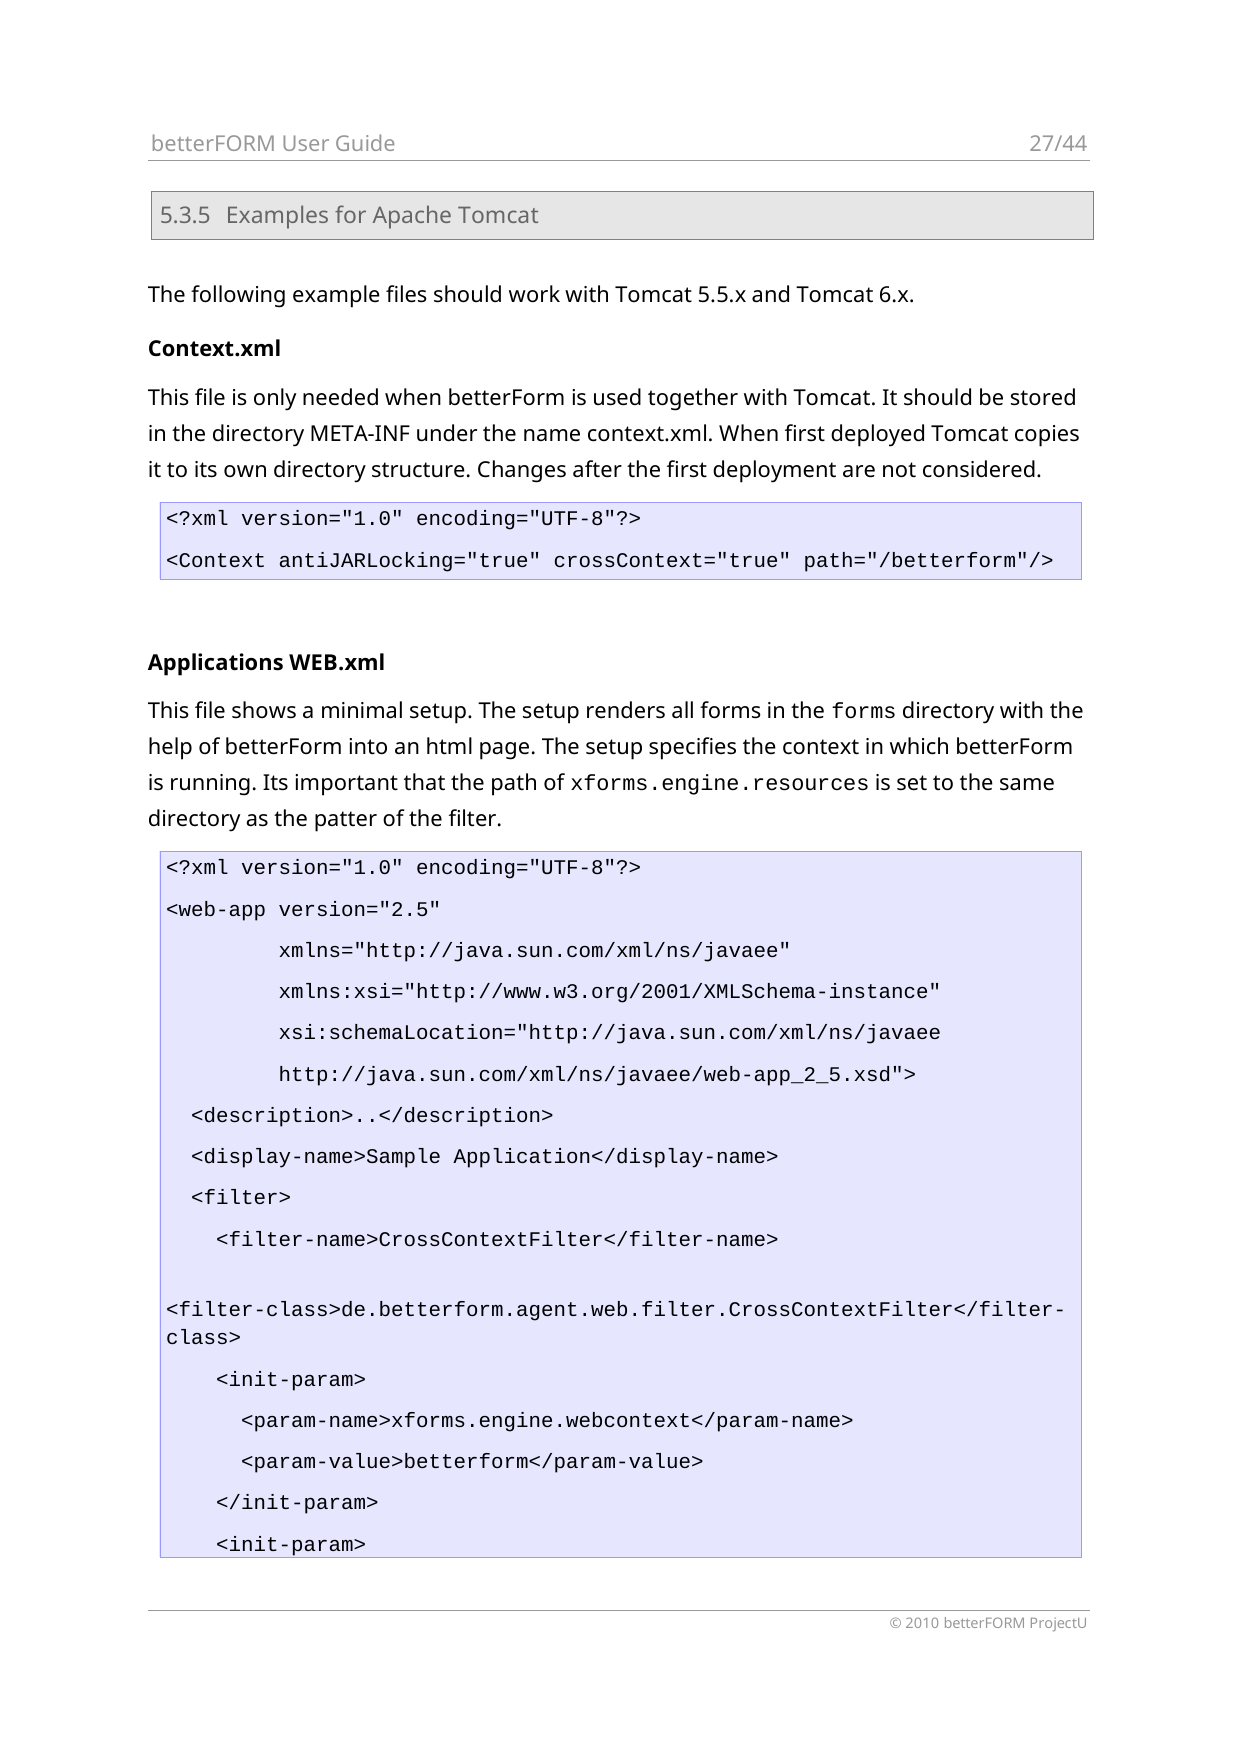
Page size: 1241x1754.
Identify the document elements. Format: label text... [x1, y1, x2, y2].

text http://java.sun.com/xml/ns/javaee/web-app_2_5.xsd"> [161, 1057, 1081, 1087]
subtitle Examples for Apache Tomcat [152, 192, 1093, 239]
text <filter> [161, 1181, 1081, 1211]
text <param-name>xforms.engine.webcontext</param-name> [161, 1404, 1081, 1434]
text This file is only needed when betterForm is used together with Tomcat. It should be stored in the directory META-INF under the name context.xml. When first deployed Tomcat copies it to its own directory structure. Changes after the first deployment are not considered. [148, 382, 1090, 484]
text <?xml version="1.0" encoding="UTF-8"?> [161, 503, 1081, 532]
text <filter-class>de.betterform.agent.web.filter.CrossContextFilter</filter-class> [161, 1264, 1081, 1351]
text <Context antiJARLocking="true" crossContext="true" path="/betterform"/> [161, 543, 1081, 579]
text xmlns:xsi="http://www.w3.org/2001/XMLSchema-instance" [161, 975, 1081, 1005]
text <init-param> [161, 1527, 1081, 1557]
text <filter-name>CrossContextFilter</filter-name> [161, 1222, 1081, 1252]
text xsi:schemaLocation="http://java.sun.com/xml/ns/javaee [161, 1016, 1081, 1046]
text <description>..</description> [161, 1099, 1081, 1129]
text <display-name>Sample Application</display-name> [161, 1140, 1081, 1170]
text The following example files should work with Tomcat 5.5.x and Tomcat 6.x. [148, 279, 1090, 309]
text Context.xml [148, 333, 1090, 363]
text <init-param> [161, 1362, 1081, 1392]
text xmlns="http://java.sun.com/xml/ns/javaee" [161, 934, 1081, 964]
text </init-param> [161, 1486, 1081, 1516]
text Applications WEB.xml [148, 646, 1090, 676]
text <?xml version="1.0" encoding="UTF-8"?> [161, 852, 1081, 881]
text <web-app version="2.5" [161, 892, 1081, 922]
text This file shows a minimal setup. The setup renders all forms in the forms directory with the help of betterForm into an html page. The setup specifies the context in which betterForm is running. Its important that the path of xforms.engine.resources is set to the same directory as the patter of the filter. [148, 695, 1090, 833]
text <param-value>betterform</param-value> [161, 1445, 1081, 1475]
